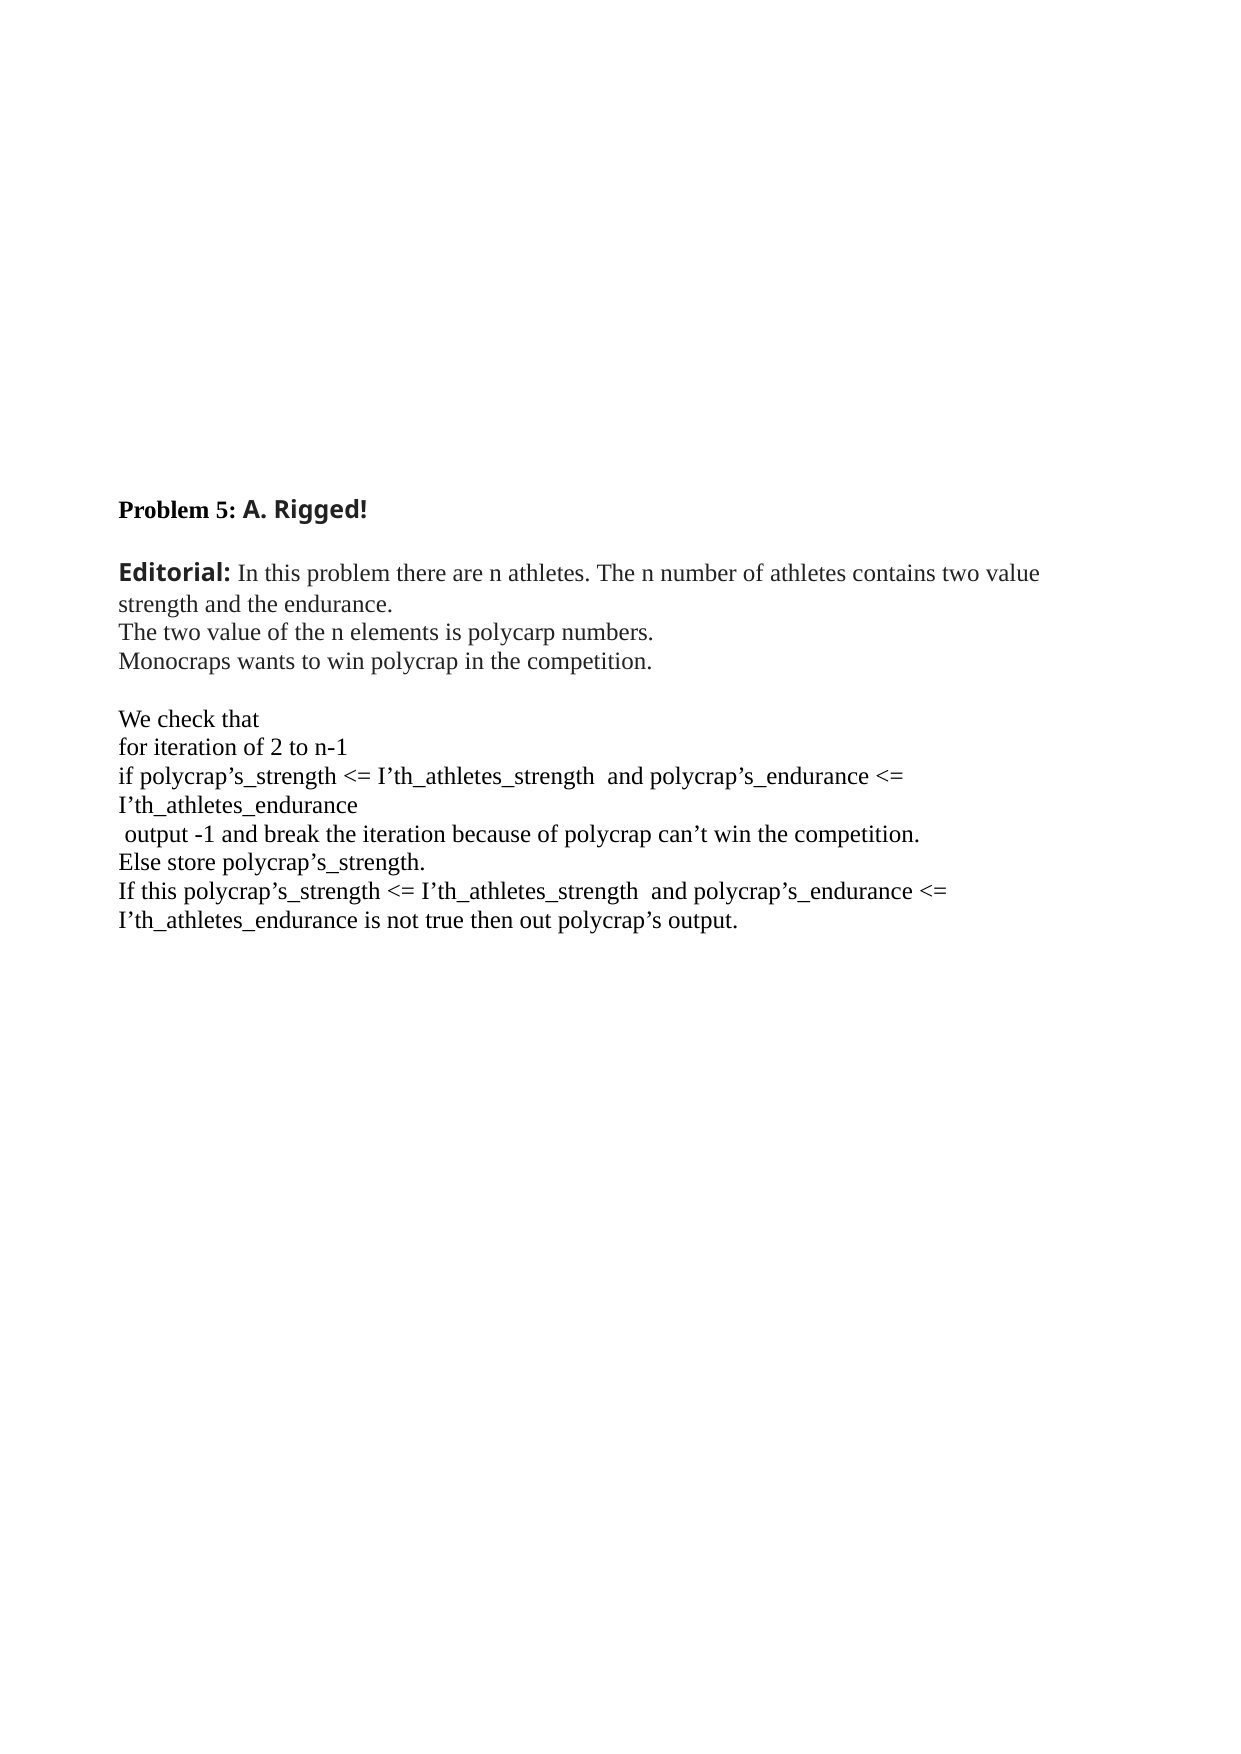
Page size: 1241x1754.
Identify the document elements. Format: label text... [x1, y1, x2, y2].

text Editorial: In this problem there are n athletes. The n number of athletes contains two value strength and the endurance. [118, 555, 1122, 617]
text Monocraps wants to win polycrap in the competition. [118, 646, 1122, 675]
text for iteration of 2 to n-1 [118, 732, 1122, 761]
text output -1 and break the iteration because of polycrap can’t win the competition. [118, 819, 1122, 847]
text We check that [118, 704, 1122, 732]
text If this polycrap’s_strength <= I’th_athletes_strength and polycrap’s_endurance <= I’th_athletes_endurance is not true then out polycrap’s output. [118, 876, 1122, 934]
text if polycrap’s_strength <= I’th_athletes_strength and polycrap’s_endurance <= I’th_athletes_endurance [118, 761, 1122, 819]
text The two value of the n elements is polycarp numbers. [118, 617, 1122, 646]
text Else store polycrap’s_strength. [118, 847, 1122, 876]
text Problem 5: A. Rigged! [118, 492, 1122, 526]
